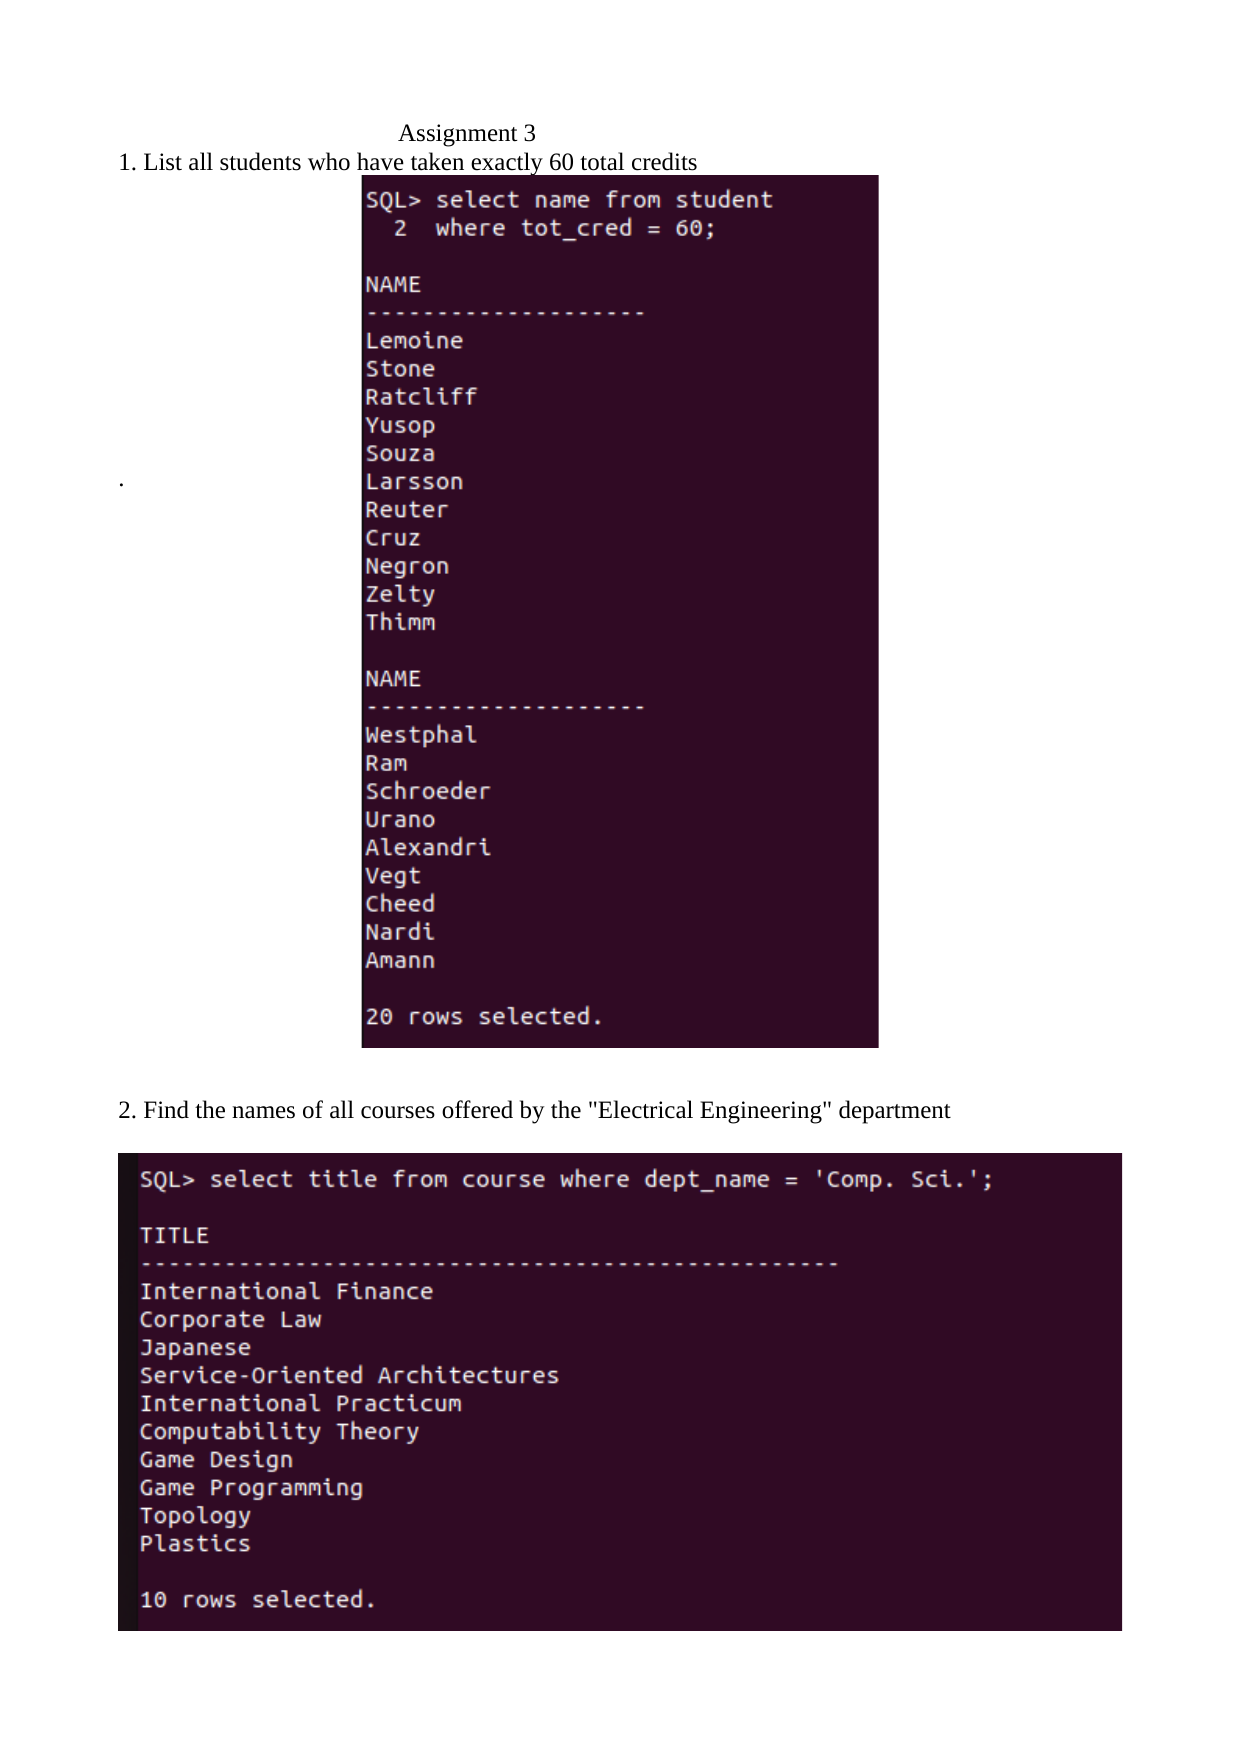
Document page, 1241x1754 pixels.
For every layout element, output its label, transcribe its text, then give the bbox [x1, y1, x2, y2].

text 2. Find the names of all courses offered by the "Electrical Engineering" department [118, 1096, 1122, 1124]
text 1. List all students who have taken exactly 60 total credits [118, 147, 1122, 176]
text . [118, 463, 361, 492]
picture [118, 1153, 1123, 1631]
text [879, 463, 1122, 492]
text Assignment 3 [118, 118, 1122, 147]
picture [361, 175, 879, 1048]
